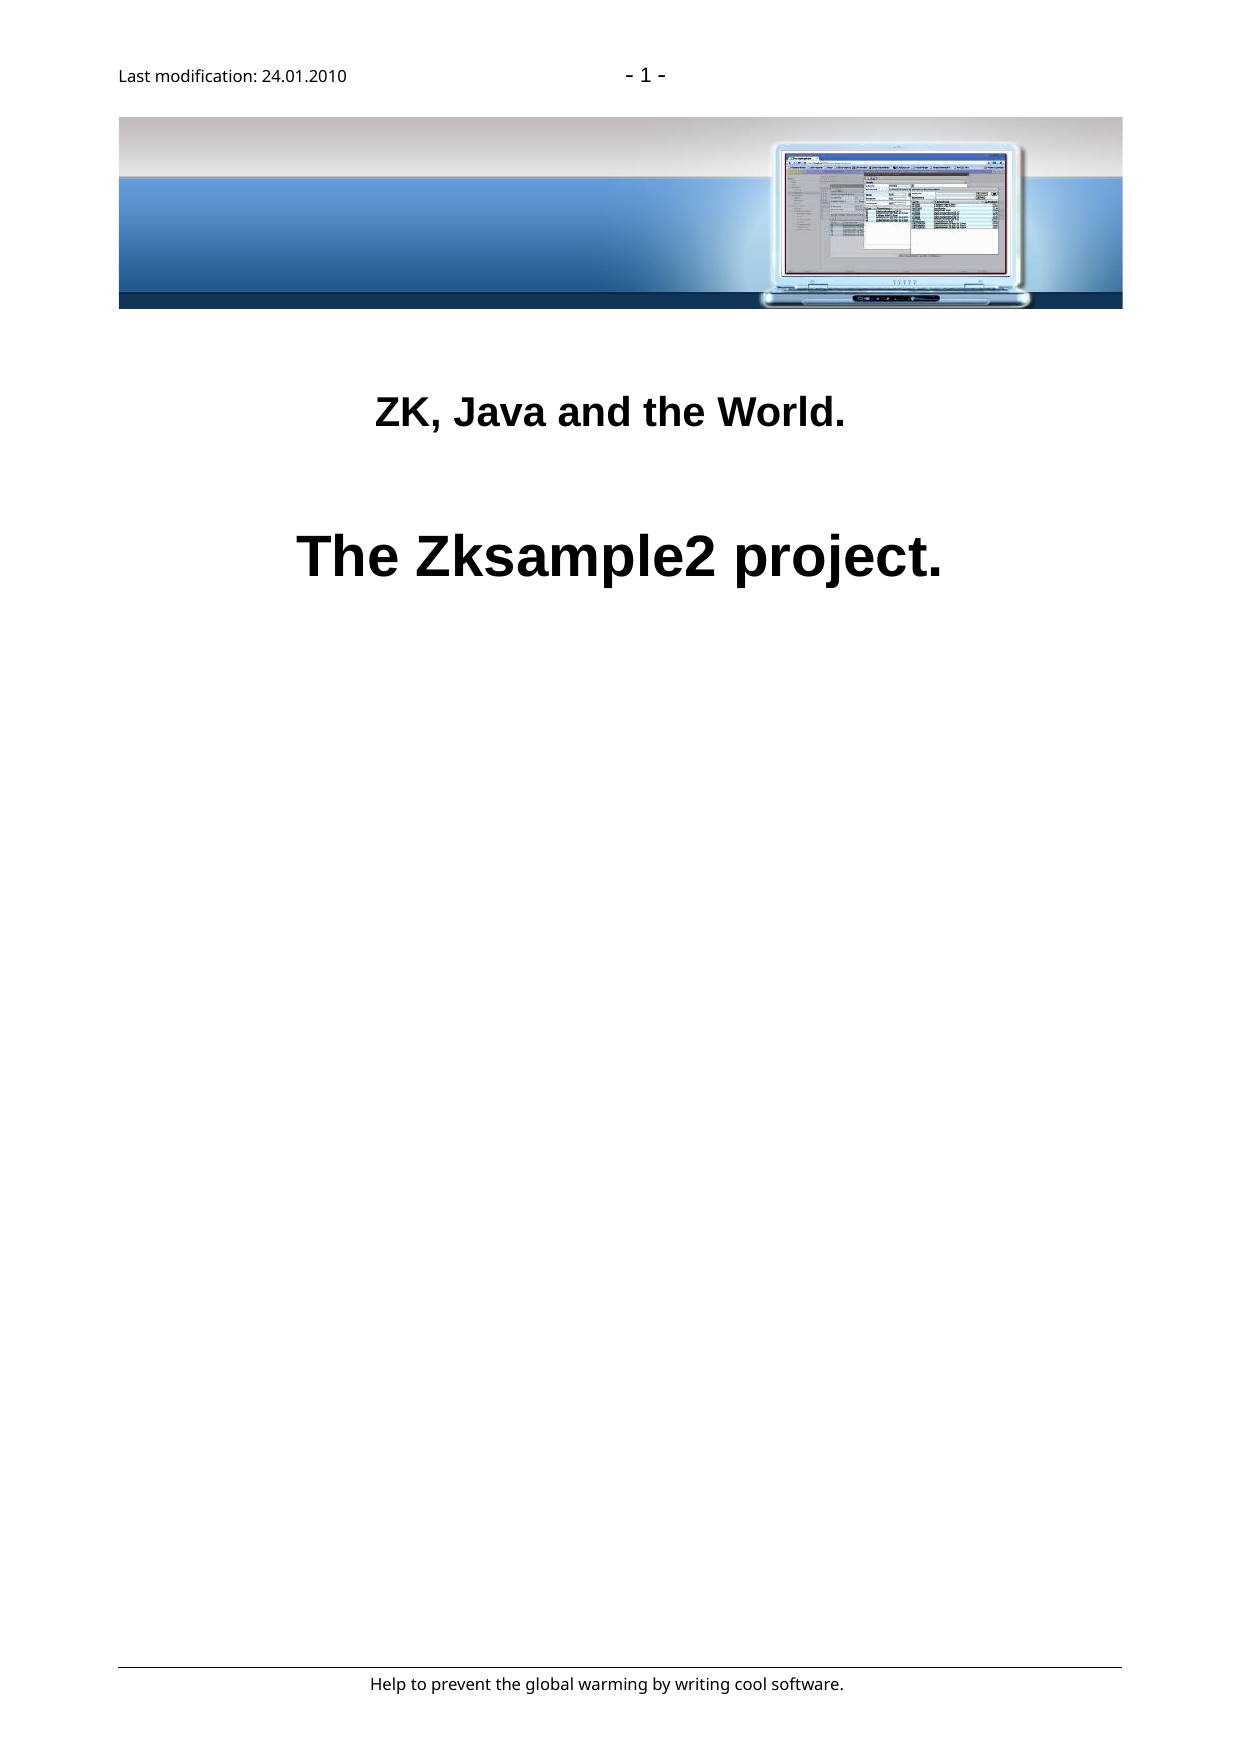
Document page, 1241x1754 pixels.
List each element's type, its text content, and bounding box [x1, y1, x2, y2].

picture [118, 117, 1123, 309]
text The Zksample2 project. [118, 522, 1122, 589]
text ZK, Java and the World. [118, 388, 1122, 436]
